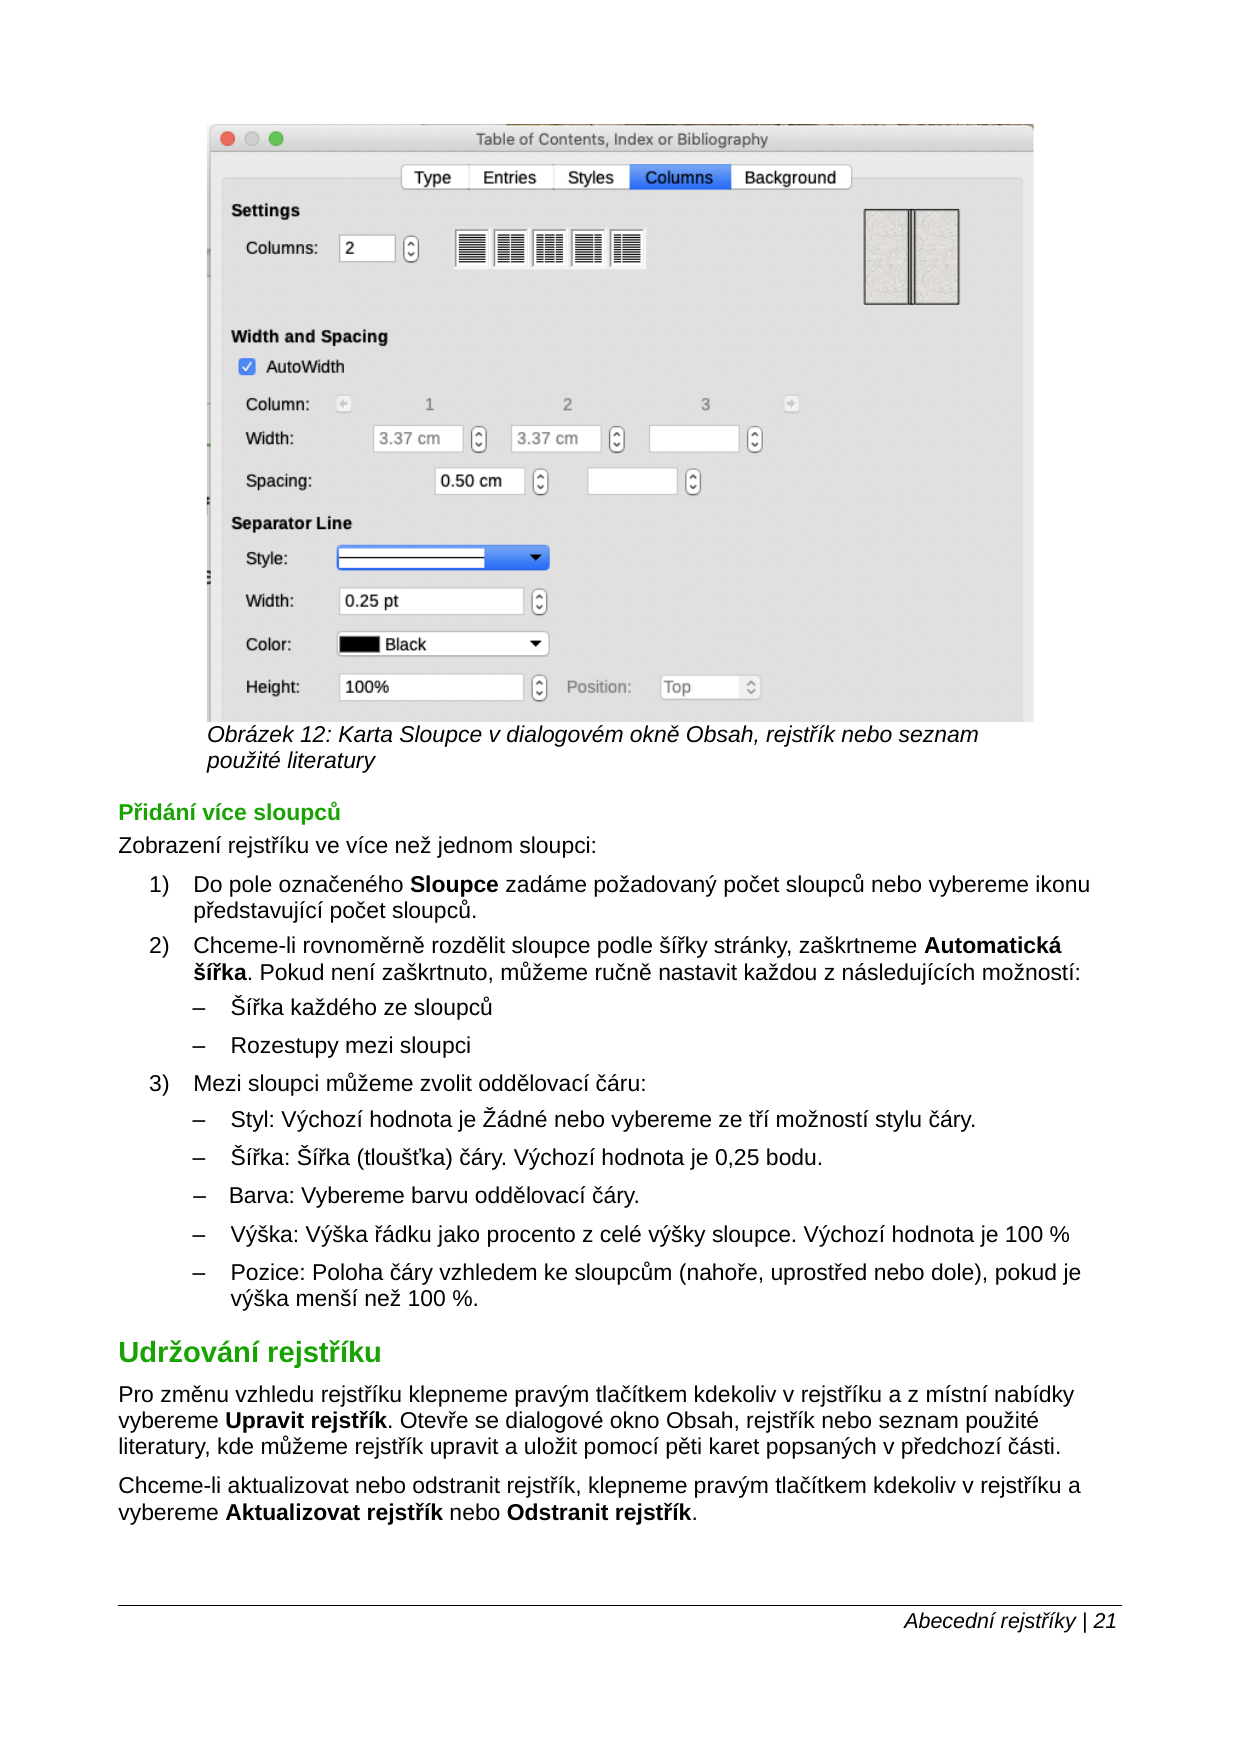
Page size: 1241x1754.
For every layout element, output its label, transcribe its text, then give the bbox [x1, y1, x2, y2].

text Obrázek 12: Karta Sloupce v dialogovém okně Obsah, rejstřík nebo seznam použité literatury [207, 722, 1033, 774]
list Styl: Výchozí hodnota je Žádné nebo vybereme ze tří možností stylu čáry. [192, 1106, 1122, 1132]
list Pozice: Poloha čáry vzhledem ke sloupcům (nahoře, uprostřed nebo dole), pokud je výška menší než 100 %. [192, 1259, 1122, 1312]
list Do pole označeného Sloupce zadáme požadovaný počet sloupců nebo vybereme ikonu představující počet sloupců. [169, 871, 1122, 923]
list Zobrazení rejstříku ve více než jednom sloupci: [118, 832, 1122, 858]
list Pro změnu vzhledu rejstříku klepneme pravým tlačítkem kdekoliv v rejstříku a z místní nabídky vybereme Upravit rejstřík. Otevře se dialogové okno Obsah, rejstřík nebo seznam použité literatury, kde můžeme rejstřík upravit a uložit pomocí pěti karet popsaných v předchozí části. [118, 1381, 1122, 1459]
list Výška: Výška řádku jako procento z celé výšky sloupce. Výchozí hodnota je 100 % [192, 1221, 1122, 1247]
list Šířka každého ze sloupců [192, 994, 1122, 1020]
list Šířka: Šířka (tloušťka) čáry. Výchozí hodnota je 0,25 bodu. [192, 1144, 1122, 1170]
list Rozestupy mezi sloupci [192, 1032, 1122, 1058]
subtitle Přidání více sloupců [118, 799, 1122, 826]
list Mezi sloupci můžeme zvolit oddělovací čáru: [169, 1070, 1122, 1097]
subtitle Udržování rejstříku [118, 1335, 1122, 1369]
text Chceme-li aktualizovat nebo odstranit rejstřík, klepneme pravým tlačítkem kdekoliv v rejstříku a vybereme Aktualizovat rejstřík nebo Odstranit rejstřík. [118, 1472, 1122, 1525]
picture [206, 124, 1034, 722]
list Barva: Vybereme barvu oddělovací čáry. [153, 1182, 1122, 1208]
list Chceme-li rovnoměrně rozdělit sloupce podle šířky stránky, zaškrtneme Automatická šířka. Pokud není zaškrtnuto, můžeme ručně nastavit každou z následujících možností: [169, 932, 1122, 985]
